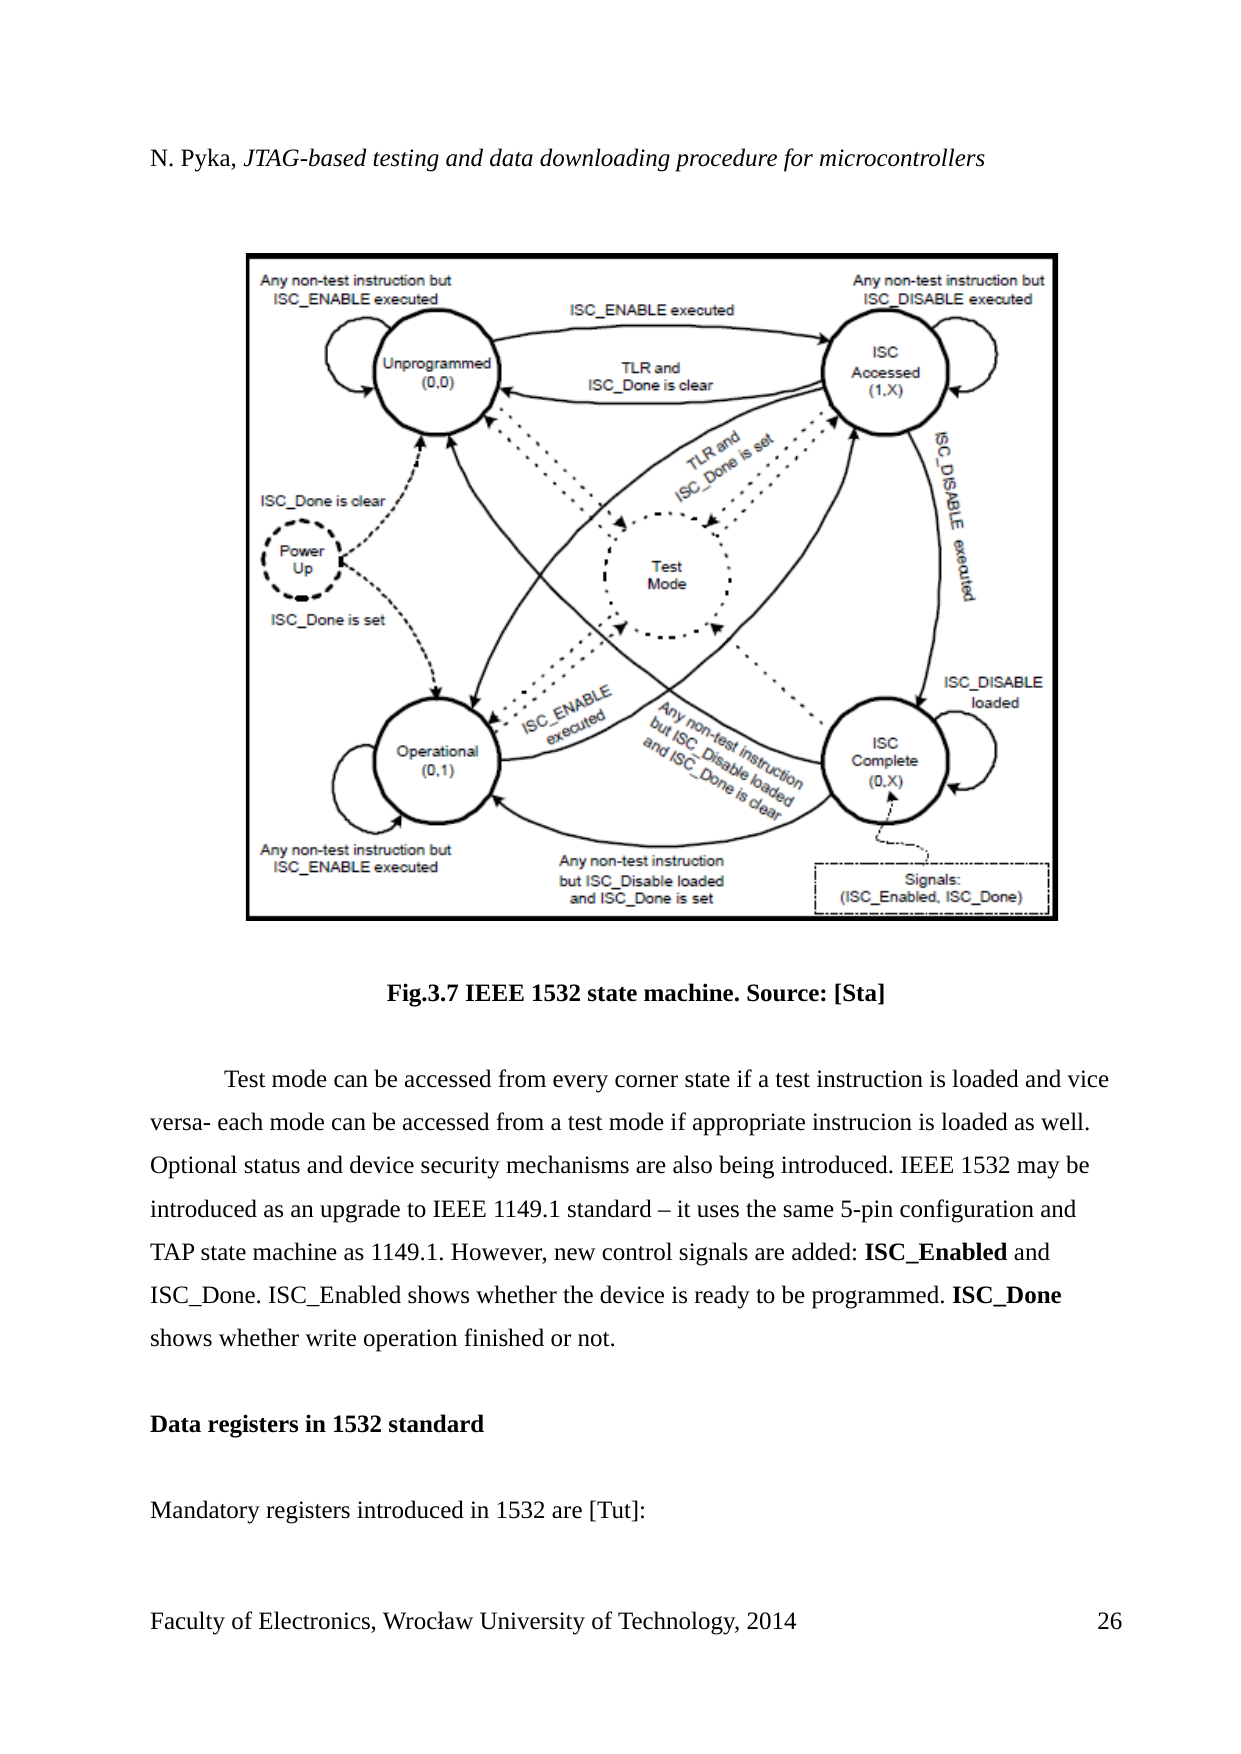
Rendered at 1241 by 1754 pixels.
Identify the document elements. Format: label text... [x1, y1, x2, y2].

text Mandatory registers introduced in 1532 are [Tut]: [150, 1496, 1122, 1524]
text Data registers in 1532 standard [150, 1409, 1122, 1438]
picture [245, 253, 1059, 921]
text Test mode can be accessed from every corner state if a test instruction is loaded and vice versa- each mode can be accessed from a test mode if appropriate instrucion is loaded as well. Optional status and device security mechanisms are also being introduced. IEEE 1532 may be introduced as an upgrade to IEEE 1149.1 standard – it uses the same 5-pin configuration and TAP state machine as 1149.1. However, new control signals are added: ISC_Enabled and ISC_Done. ISC_Enabled shows whether the device is ready to be programmed. ISC_Done shows whether write operation finished or not. [150, 1064, 1122, 1352]
text Fig.3.7 IEEE 1532 state machine. Source: [Sta] [150, 978, 1122, 1007]
